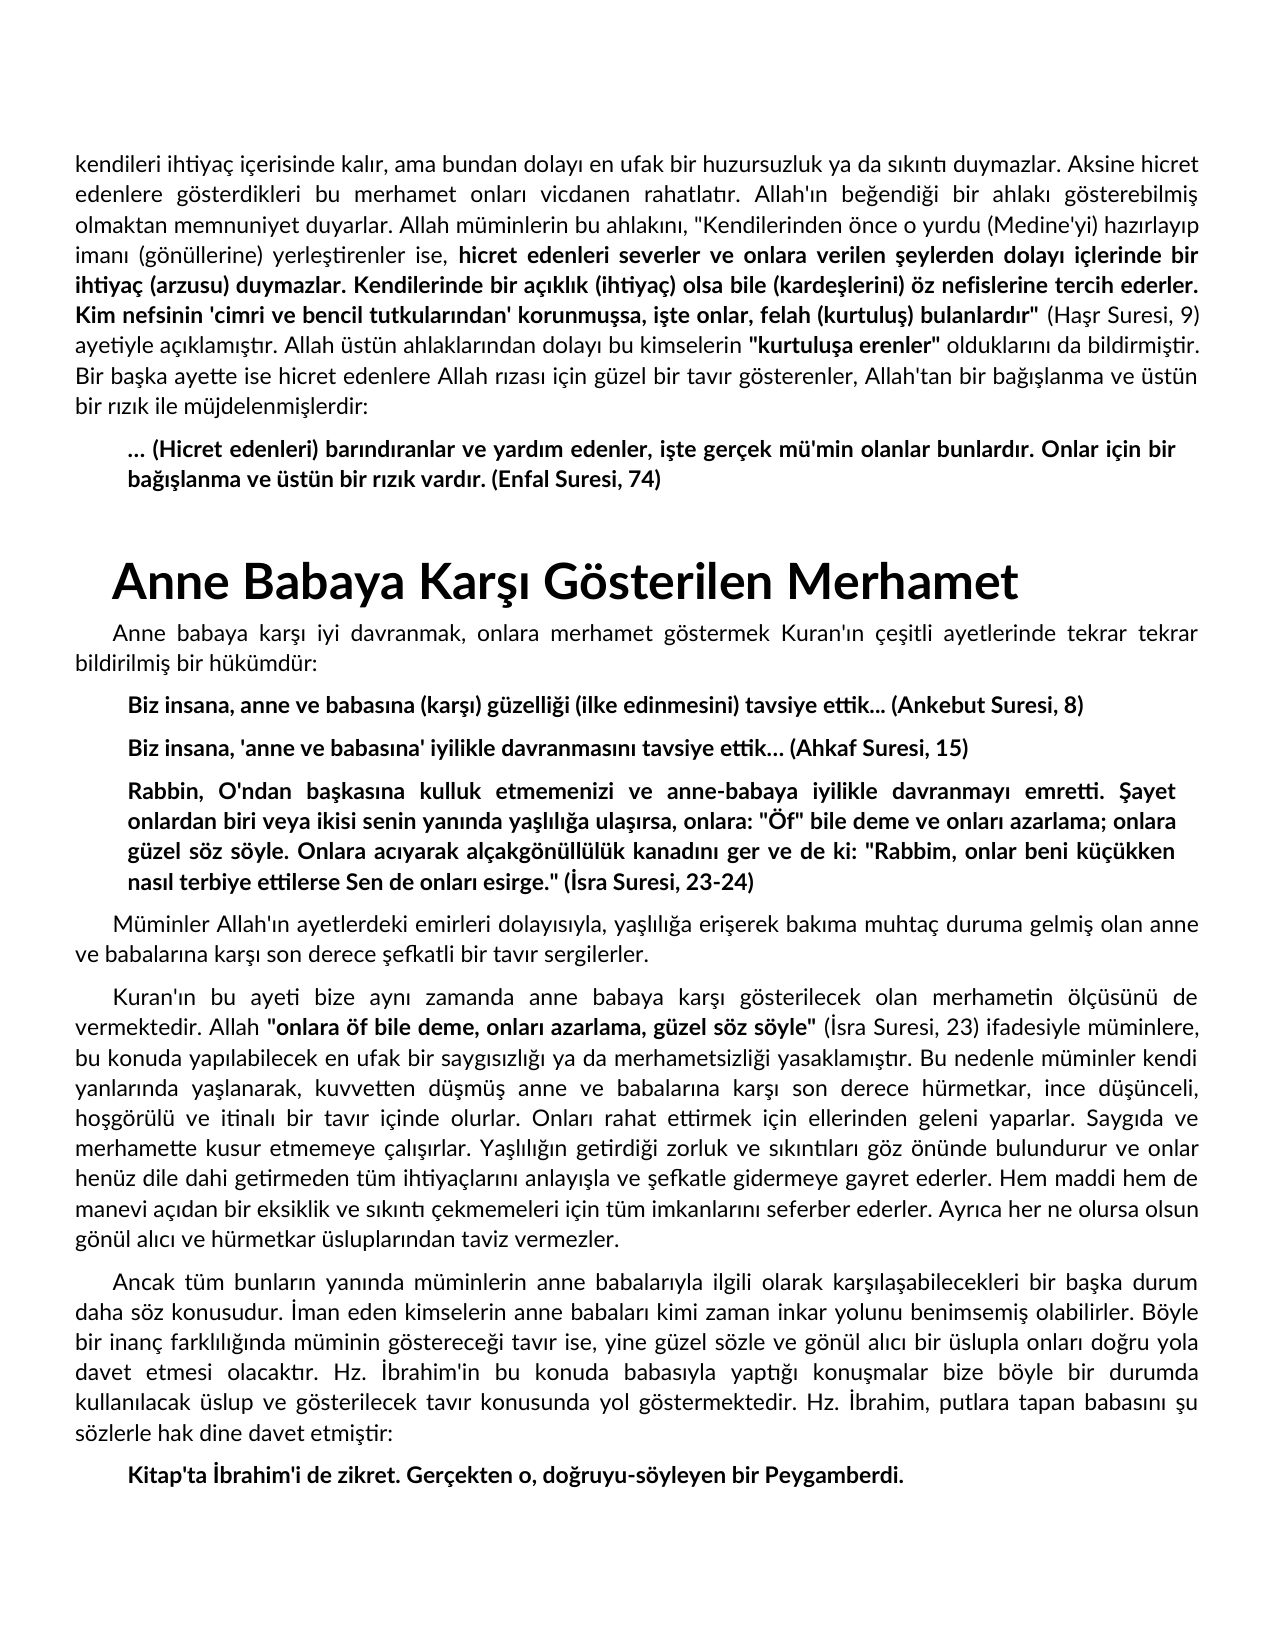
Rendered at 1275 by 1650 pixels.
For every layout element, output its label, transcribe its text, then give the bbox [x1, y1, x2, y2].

text Müminler Allah'ın ayetlerdeki emirleri dolayısıyla, yaşlılığa erişerek bakıma muhtaç duruma gelmiş olan anne ve babalarına karşı son derece şefkatli bir tavır sergilerler. [75, 910, 1200, 968]
text kendileri ihtiyaç içerisinde kalır, ama bundan dolayı en ufak bir huzursuzluk ya da sıkıntı duymazlar. Aksine hicret edenlere gösterdikleri bu merhamet onları vicdanen rahatlatır. Allah'ın beğendiği bir ahlakı gösterebilmiş olmaktan memnuniyet duyarlar. Allah müminlerin bu ahlakını, "Kendilerinden önce o yurdu (Medine'yi) hazırlayıp imanı (gönüllerine) yerleştirenler ise, hicret edenleri severler ve onlara verilen şeylerden dolayı içlerinde bir ihtiyaç (arzusu) duymazlar. Kendilerinde bir açıklık (ihtiyaç) olsa bile (kardeşlerini) öz nefislerine tercih ederler. Kim nefsinin 'cimri ve bencil tutkularından' korunmuşsa, işte onlar, felah (kurtuluş) bulanlardır" (Haşr Suresi, 9) ayetiyle açıklamıştır. Allah üstün ahlaklarından dolayı bu kimselerin "kurtuluşa erenler" olduklarını da bildirmiştir. Bir başka ayette ise hicret edenlere Allah rızası için güzel bir tavır gösterenler, Allah'tan bir bağışlanma ve üstün bir rızık ile müjdelenmişlerdir: [75, 150, 1200, 419]
text … (Hicret edenleri) barındıranlar ve yardım edenler, işte gerçek mü'min olanlar bunlardır. Onlar için bir bağışlanma ve üstün bir rızık vardır. (Enfal Suresi, 74) [127, 434, 1177, 492]
text Ancak tüm bunların yanında müminlerin anne babalarıyla ilgili olarak karşılaşabilecekleri bir başka durum daha söz konusudur. İman eden kimselerin anne babaları kimi zaman inkar yolunu benimsemiş olabilirler. Böyle bir inanç farklılığında müminin göstereceği tavır ise, yine güzel sözle ve gönül alıcı bir üslupla onları doğru yola davet etmesi olacaktır. Hz. İbrahim'in bu konuda babasıyla yaptığı konuşmalar bize böyle bir durumda kullanılacak üslup ve gösterilecek tavır konusunda yol göstermektedir. Hz. İbrahim, putlara tapan babasını şu sözlerle hak dine davet etmiştir: [75, 1267, 1200, 1446]
text Anne babaya karşı iyi davranmak, onlara merhamet göstermek Kuran'ın çeşitli ayetlerinde tekrar tekrar bildirilmiş bir hükümdür: [75, 618, 1200, 676]
subtitle Anne Babaya Karşı Gösterilen Merhamet [112, 550, 1200, 610]
text Biz insana, 'anne ve babasına' iyilikle davranmasını tavsiye ettik… (Ahkaf Suresi, 15) [127, 734, 1177, 761]
text Rabbin, O'ndan başkasına kulluk etmemenizi ve anne-babaya iyilikle davranmayı emretti. Şayet onlardan biri veya ikisi senin yanında yaşlılığa ulaşırsa, onlara: "Öf" bile deme ve onları azarlama; onlara güzel söz söyle. Onlara acıyarak alçakgönüllülük kanadını ger ve de ki: "Rabbim, onlar beni küçükken nasıl terbiye ettilerse Sen de onları esirge." (İsra Suresi, 23-24) [127, 777, 1177, 895]
text Kitap'ta İbrahim'i de zikret. Gerçekten o, doğruyu-söyleyen bir Peygamberdi. [127, 1461, 1177, 1488]
text Biz insana, anne ve babasına (karşı) güzelliği (ilke edinmesini) tavsiye ettik... (Ankebut Suresi, 8) [127, 691, 1177, 719]
text Kuran'ın bu ayeti bize aynı zamanda anne babaya karşı gösterilecek olan merhametin ölçüsünü de vermektedir. Allah "onlara öf bile deme, onları azarlama, güzel söz söyle" (İsra Suresi, 23) ifadesiyle müminlere, bu konuda yapılabilecek en ufak bir saygısızlığı ya da merhametsizliği yasaklamıştır. Bu nedenle müminler kendi yanlarında yaşlanarak, kuvvetten düşmüş anne ve babalarına karşı son derece hürmetkar, ince düşünceli, hoşgörülü ve itinalı bir tavır içinde olurlar. Onları rahat ettirmek için ellerinden geleni yaparlar. Saygıda ve merhamette kusur etmemeye çalışırlar. Yaşlılığın getirdiği zorluk ve sıkıntıları göz önünde bulundurur ve onlar henüz dile dahi getirmeden tüm ihtiyaçlarını anlayışla ve şefkatle gidermeye gayret ederler. Hem maddi hem de manevi açıdan bir eksiklik ve sıkıntı çekmemeleri için tüm imkanlarını seferber ederler. Ayrıca her ne olursa olsun gönül alıcı ve hürmetkar üsluplarından taviz vermezler. [75, 983, 1200, 1252]
